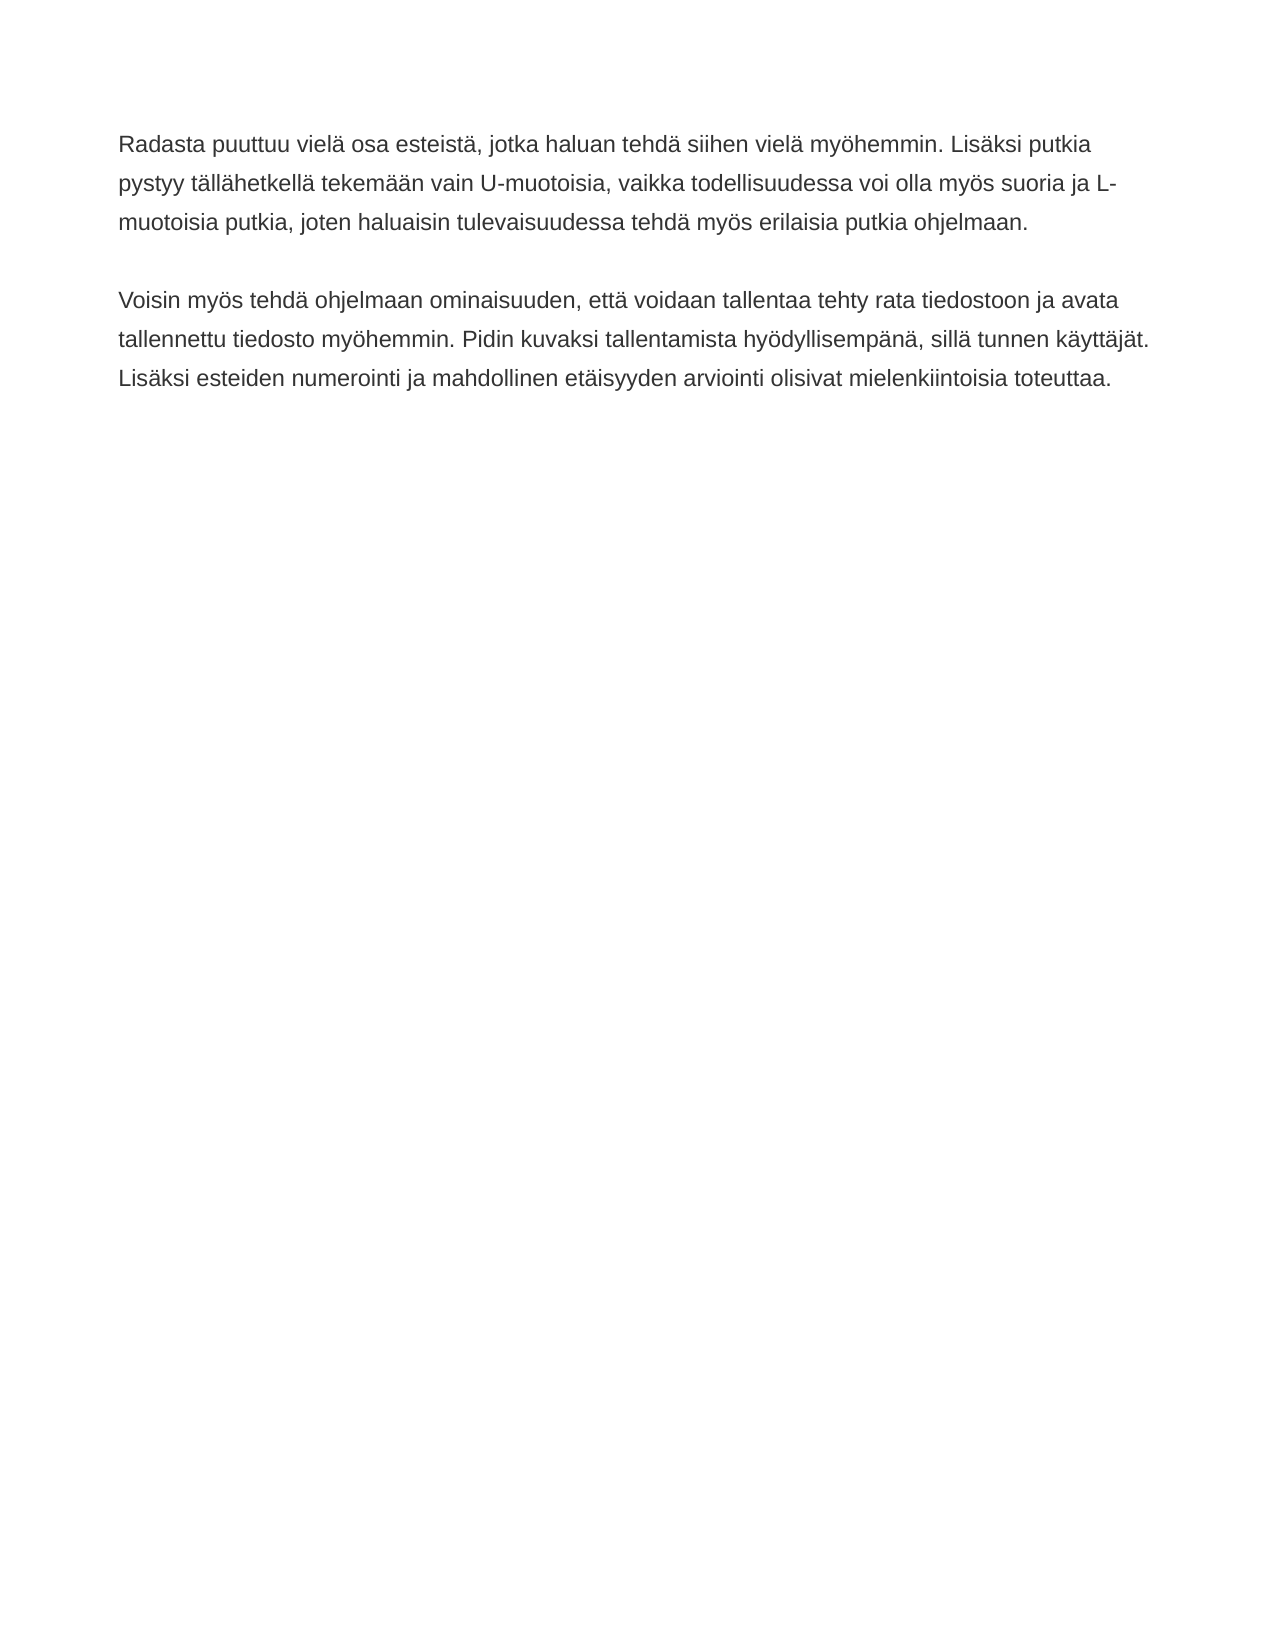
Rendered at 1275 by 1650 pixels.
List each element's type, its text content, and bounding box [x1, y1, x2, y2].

text Voisin myös tehdä ohjelmaan ominaisuuden, että voidaan tallentaa tehty rata tiedostoon ja avata tallennettu tiedosto myöhemmin. Pidin kuvaksi tallentamista hyödyllisempänä, sillä tunnen käyttäjät. Lisäksi esteiden numerointi ja mahdollinen etäisyyden arviointi olisivat mielenkiintoisia toteuttaa. [118, 274, 1157, 392]
text Radasta puuttuu vielä osa esteistä, jotka haluan tehdä siihen vielä myöhemmin. Lisäksi putkia pystyy tällähetkellä tekemään vain U-muotoisia, vaikka todellisuudessa voi olla myös suoria ja L-muotoisia putkia, joten haluaisin tulevaisuudessa tehdä myös erilaisia putkia ohjelmaan. [118, 118, 1157, 235]
